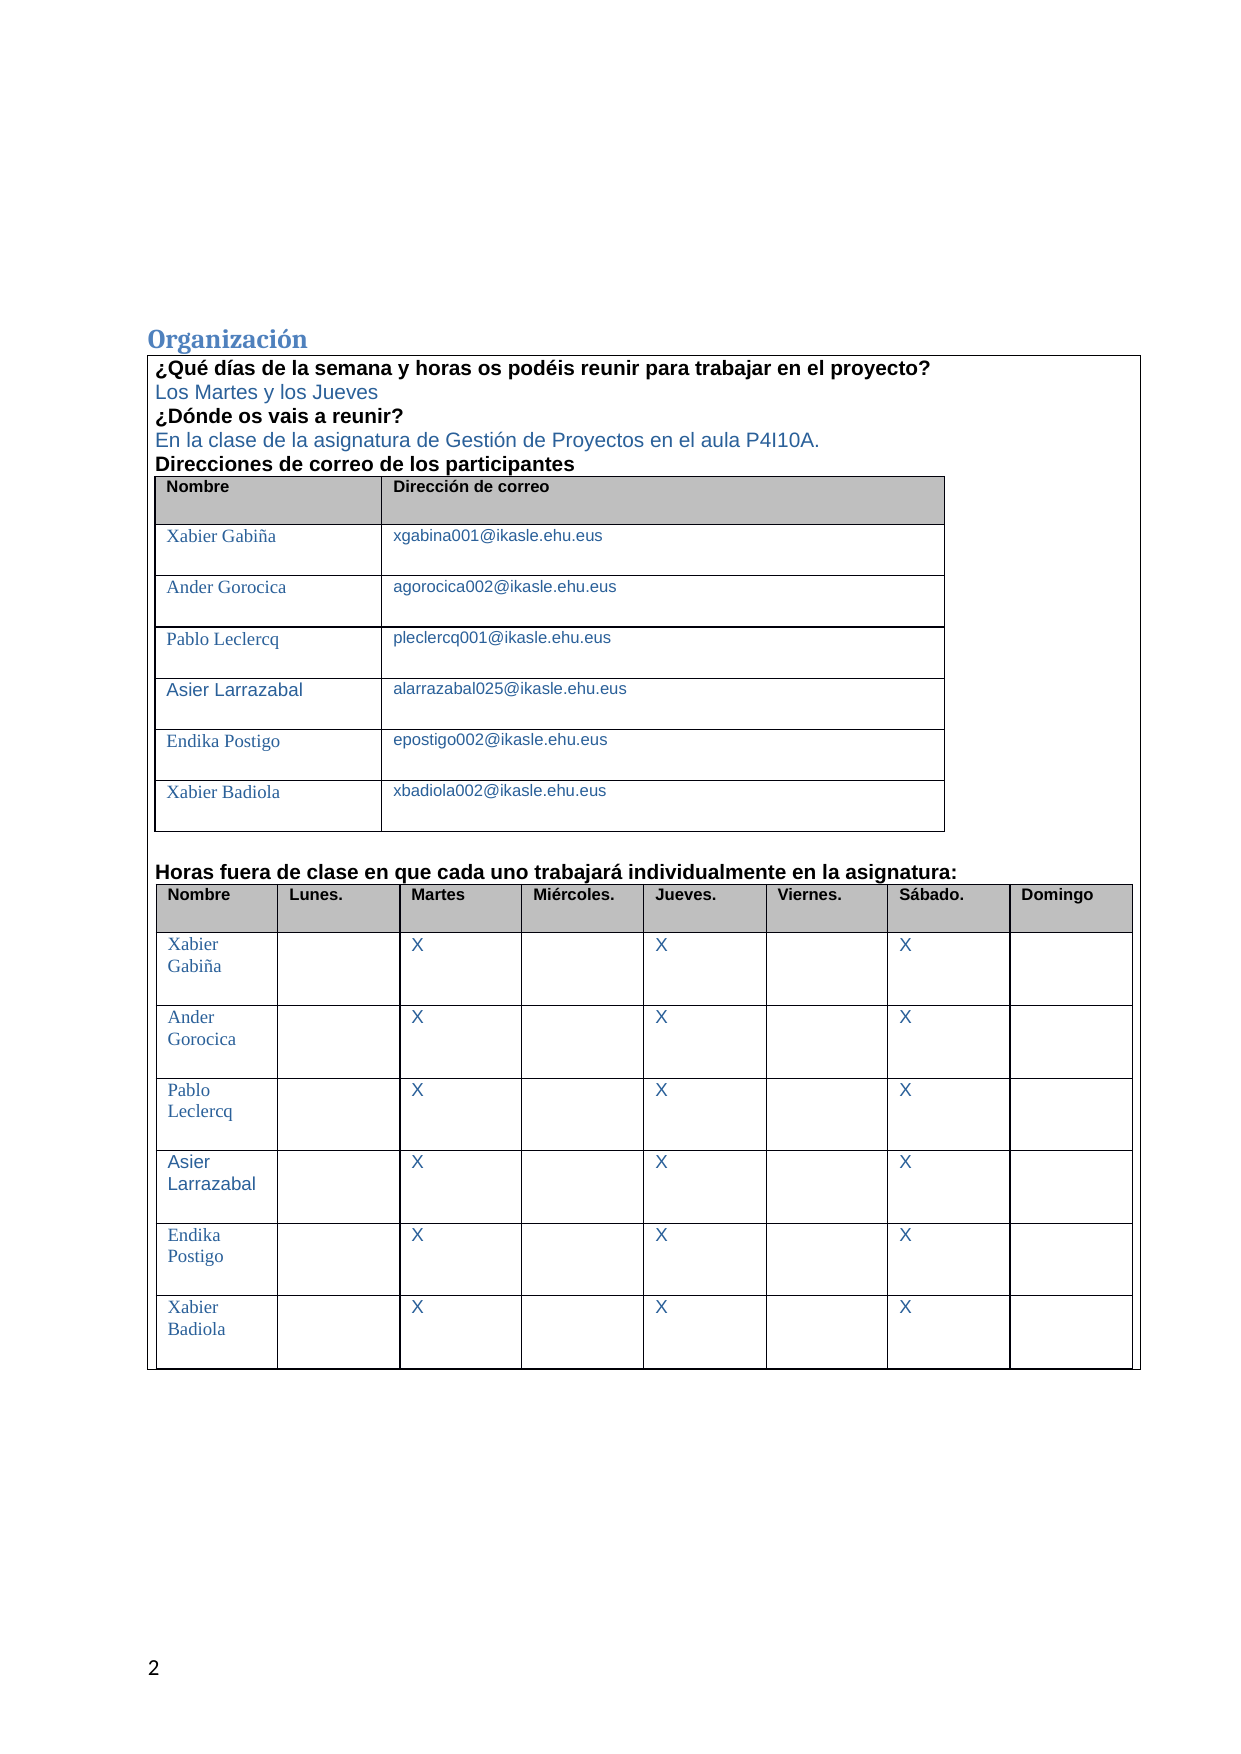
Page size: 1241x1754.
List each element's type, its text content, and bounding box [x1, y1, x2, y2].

table_cell [767, 1151, 887, 1223]
table_cell X [644, 933, 766, 1005]
table_header Sábado. [888, 885, 1009, 932]
table_cell Xabier Gabiña [157, 933, 277, 1005]
table_cell X [401, 1224, 521, 1295]
table_cell alarrazabal025@ikasle.ehu.eus [382, 679, 944, 728]
table_cell Xabier Badiola [157, 1296, 277, 1368]
table_cell Xabier Gabiña [156, 525, 381, 575]
table_header ¿Qué días de la semana y horas os podéis reunir para trabajar en el proyecto? Los Martes y los Jueves ¿Dónde os vais a reunir? En la clase de la asignatura de Gestión de Proyectos en el aula P4I10A. Direcciones de correo de los participantes Horas fuera de clase en que cada uno trabajará individualmente en la asignatura: [148, 356, 1140, 1369]
table_cell [1011, 933, 1132, 1005]
table_cell X [401, 1079, 521, 1150]
table_cell X [644, 1006, 766, 1077]
table_cell [767, 933, 887, 1005]
table_cell Asier Larrazabal [157, 1151, 277, 1223]
table_cell agorocica002@ikasle.ehu.eus [382, 576, 944, 626]
table_header Lunes. [278, 885, 399, 932]
table_cell X [401, 933, 521, 1005]
table_header Miércoles. [522, 885, 643, 932]
table_cell [767, 1079, 887, 1150]
table_cell [278, 1224, 399, 1295]
table_cell X [644, 1151, 766, 1223]
table_cell [767, 1224, 887, 1295]
table_cell [278, 1079, 399, 1150]
table_cell Asier Larrazabal [156, 679, 381, 728]
table_cell [522, 1079, 643, 1150]
table_header Domingo [1011, 885, 1132, 932]
table_cell pleclercq001@ikasle.ehu.eus [382, 628, 944, 677]
table_header Nombre [156, 477, 381, 524]
table_cell epostigo002@ikasle.ehu.eus [382, 730, 944, 779]
table_cell [1011, 1151, 1132, 1223]
table_cell [278, 933, 399, 1005]
table_cell X [888, 1224, 1009, 1295]
table_header Martes [401, 885, 521, 932]
table_cell [522, 1006, 643, 1077]
table_cell X [888, 933, 1009, 1005]
table_cell Endika Postigo [157, 1224, 277, 1295]
table_cell [1011, 1296, 1132, 1368]
table_cell Pablo Leclercq [156, 628, 381, 677]
table_cell [1011, 1224, 1132, 1295]
table_cell [522, 933, 643, 1005]
table_cell [278, 1006, 399, 1077]
table_cell [522, 1296, 643, 1368]
table_cell xbadiola002@ikasle.ehu.eus [382, 781, 944, 831]
table_cell Ander Gorocica [157, 1006, 277, 1077]
table_cell X [888, 1006, 1009, 1077]
table_cell X [401, 1296, 521, 1368]
table_header Viernes. [767, 885, 887, 932]
table_cell X [888, 1296, 1009, 1368]
table_cell X [401, 1006, 521, 1077]
table_cell Pablo Leclercq [157, 1079, 277, 1150]
table_cell X [644, 1296, 766, 1368]
subtitle Organización [148, 324, 1063, 355]
table_cell xgabina001@ikasle.ehu.eus [382, 525, 944, 575]
table_cell Xabier Badiola [156, 781, 381, 831]
table_cell X [401, 1151, 521, 1223]
table_cell [522, 1151, 643, 1223]
table_cell X [888, 1151, 1009, 1223]
table_cell X [888, 1079, 1009, 1150]
table_cell [1011, 1079, 1132, 1150]
table_cell X [644, 1224, 766, 1295]
table_cell Endika Postigo [156, 730, 381, 779]
table_cell [278, 1296, 399, 1368]
table_cell X [644, 1079, 766, 1150]
table_cell Ander Gorocica [156, 576, 381, 626]
table_cell [767, 1006, 887, 1077]
table_cell [767, 1296, 887, 1368]
table_cell [278, 1151, 399, 1223]
table_header Dirección de correo [382, 477, 944, 524]
table_cell [1011, 1006, 1132, 1077]
table_cell [522, 1224, 643, 1295]
table_header Nombre [157, 885, 277, 932]
table_header Jueves. [644, 885, 766, 932]
